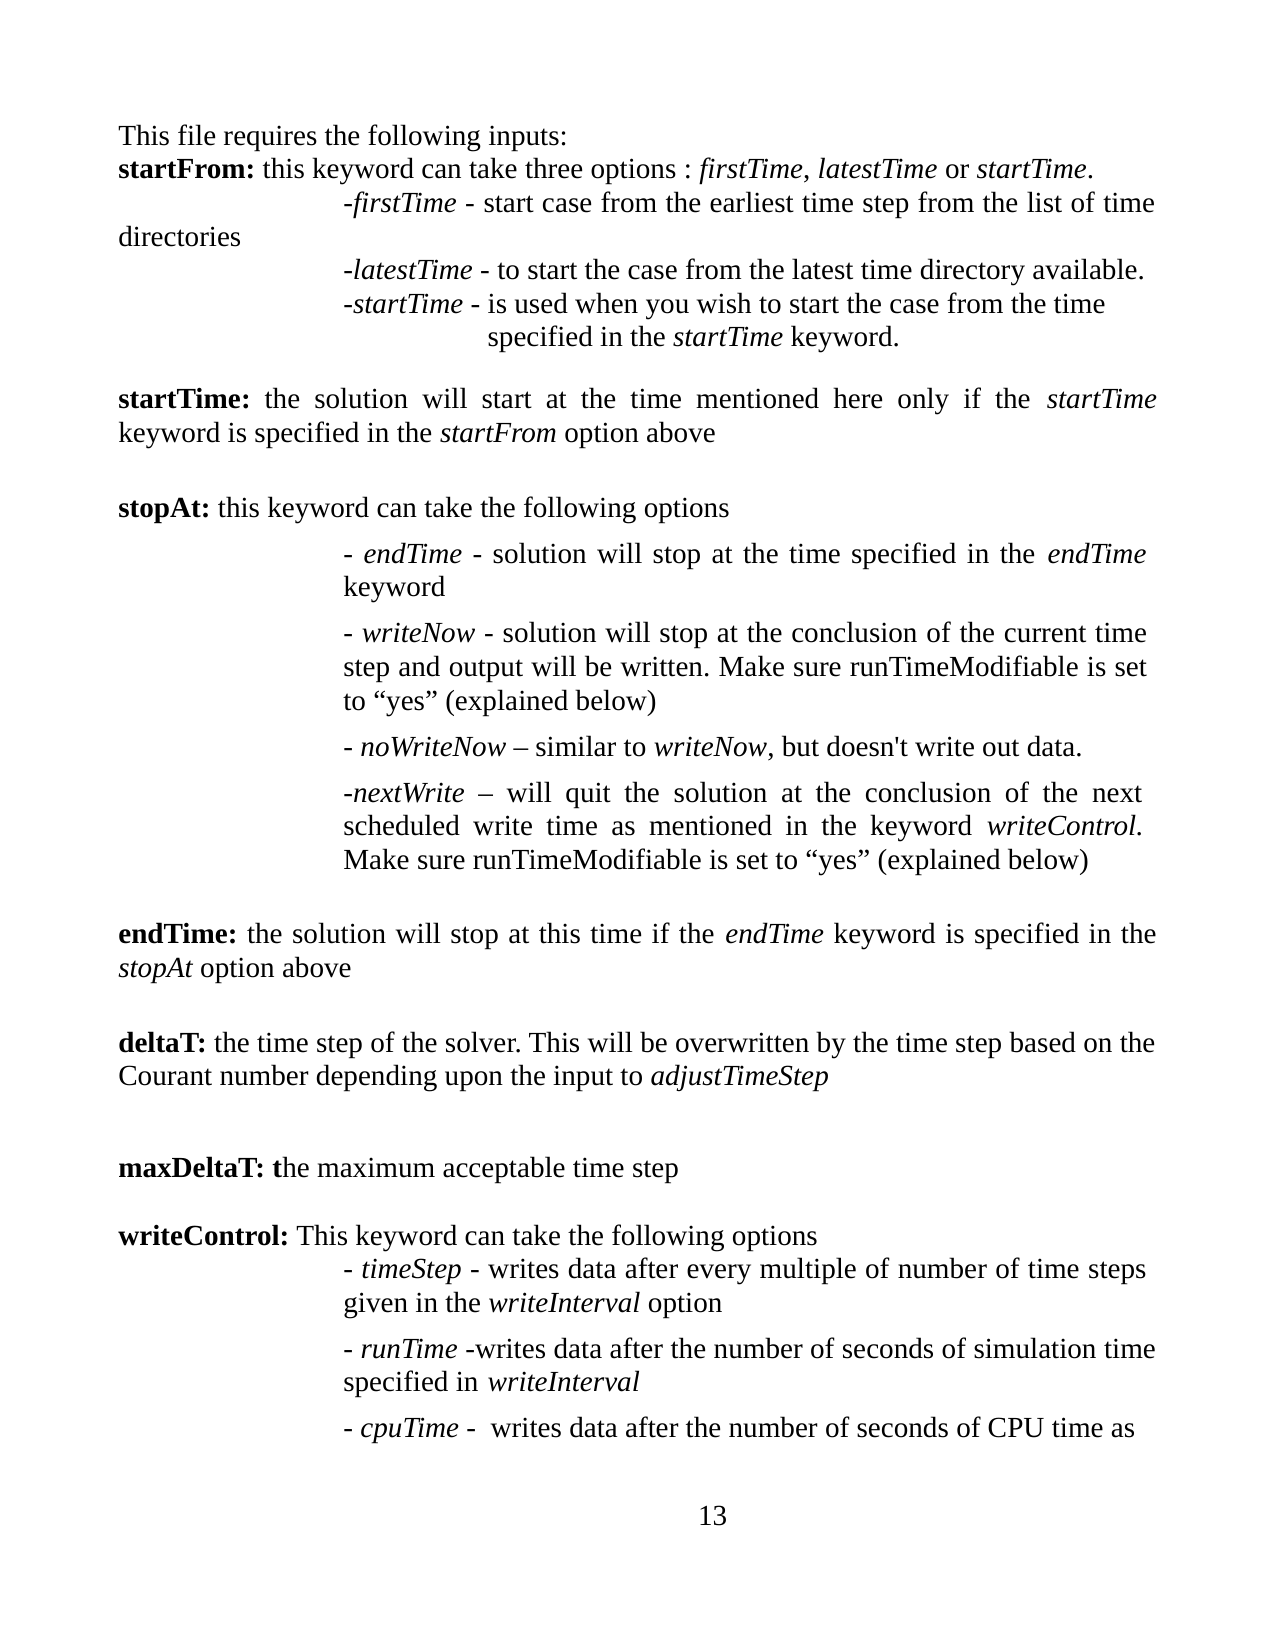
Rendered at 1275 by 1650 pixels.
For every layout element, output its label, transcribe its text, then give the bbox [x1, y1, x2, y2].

text writeControl: This keyword can take the following options [118, 1218, 1157, 1251]
text -firstTime - start case from the earliest time step from the list of time directories [118, 185, 1157, 252]
text startTime: the solution will start at the time mentioned here only if the startTime keyword is specified in the startFrom option above [118, 382, 1157, 449]
text - endTime - solution will stop at the time specified in the endTime keyword [118, 536, 1157, 603]
text - writeNow - solution will stop at the conclusion of the current time step and output will be written. Make sure runTimeModifiable is set to “yes” (explained below) [118, 616, 1157, 716]
text startFrom: this keyword can take three options : firstTime, latestTime or startTime. [118, 152, 1157, 185]
text maxDeltaT: the maximum acceptable time step [118, 1151, 1157, 1184]
text - runTime -writes data after the number of seconds of simulation time specified in writeInterval [118, 1331, 1157, 1398]
text -latestTime - to start the case from the latest time directory available. [118, 252, 1157, 286]
text -startTime - is used when you wish to start the case from the time specified in the startTime keyword. [118, 286, 1157, 353]
text - noWriteNow – similar to writeNow, but doesn't write out data. [118, 729, 1157, 762]
text stopAt: this keyword can take the following options [118, 490, 1157, 523]
text - timeStep - writes data after every multiple of number of time steps given in the writeInterval option [118, 1251, 1157, 1318]
text deltaT: the time step of the solver. This will be overwritten by the time step based on the Courant number depending upon the input to adjustTimeStep [118, 1025, 1157, 1092]
text endTime: the solution will stop at this time if the endTime keyword is specified in the stopAt option above [118, 917, 1157, 984]
text -nextWrite – will quit the solution at the conclusion of the next scheduled write time as mentioned in the keyword writeControl. Make sure runTimeModifiable is set to “yes” (explained below) [118, 775, 1157, 875]
text This file requires the following inputs: [118, 118, 1157, 152]
text - cpuTime - writes data after the number of seconds of CPU time as [118, 1410, 1157, 1444]
